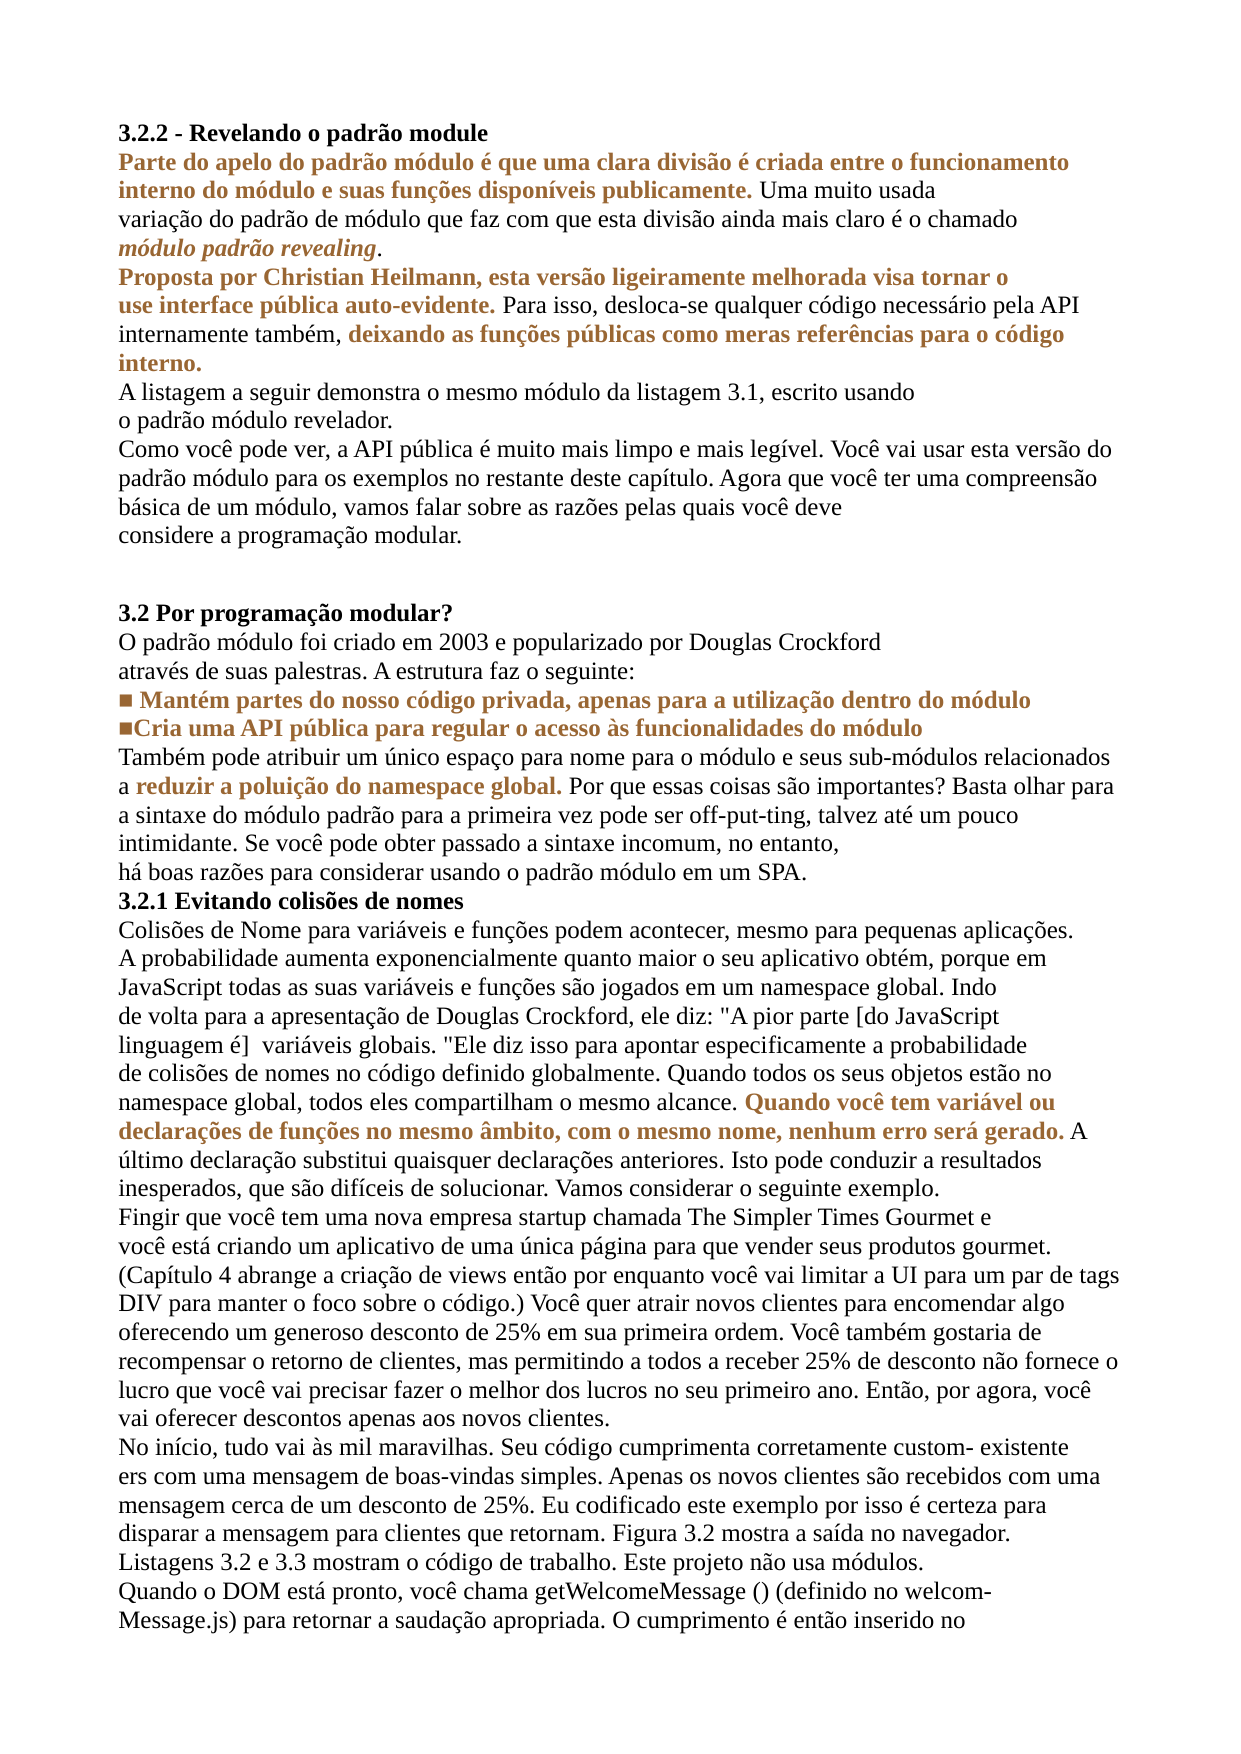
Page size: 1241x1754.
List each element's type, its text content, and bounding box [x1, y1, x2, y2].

text 3.2.2 - Revelando o padrão module Parte do apelo do padrão módulo é que uma clara divisão é criada entre o funcionamento interno do módulo e suas funções disponíveis publicamente. Uma muito usada variação do padrão de módulo que faz com que esta divisão ainda mais claro é o chamado módulo padrão revealing. Proposta por Christian Heilmann, esta versão ligeiramente melhorada visa tornar o use interface pública auto-evidente. Para isso, desloca-se qualquer código necessário pela API internamente também, deixando as funções públicas como meras referências para o código interno. A listagem a seguir demonstra o mesmo módulo da listagem 3.1, escrito usando o padrão módulo revelador. [118, 118, 1122, 434]
text Como você pode ver, a API pública é muito mais limpo e mais legível. Você vai usar esta versão do padrão módulo para os exemplos no restante deste capítulo. Agora que você ter uma compreensão básica de um módulo, vamos falar sobre as razões pelas quais você deve considere a programação modular. [118, 434, 1122, 549]
text 3.2 Por programação modular? O padrão módulo foi criado em 2003 e popularizado por Douglas Crockford através de suas palestras. A estrutura faz o seguinte: ■ Mantém partes do nosso código privada, apenas para a utilização dentro do módulo ■Cria uma API pública para regular o acesso às funcionalidades do módulo Também pode atribuir um único espaço para nome para o módulo e seus sub-módulos relacionados a reduzir a poluição do namespace global. Por que essas coisas são importantes? Basta olhar para a sintaxe do módulo padrão para a primeira vez pode ser off-put-ting, talvez até um pouco intimidante. Se você pode obter passado a sintaxe incomum, no entanto, há boas razões para considerar usando o padrão módulo em um SPA. 3.2.1 Evitando colisões de nomes Colisões de Nome para variáveis ​​e funções podem acontecer, mesmo para pequenas aplicações. A probabilidade aumenta exponencialmente quanto maior o seu aplicativo obtém, porque em JavaScript todas as suas variáveis ​​e funções são jogados em um namespace global. Indo de volta para a apresentação de Douglas Crockford, ele diz: "A pior parte [do JavaScript linguagem é] variáveis ​​globais. "Ele diz isso para apontar especificamente a probabilidade de colisões de nomes no código definido globalmente. Quando todos os seus objetos estão no namespace global, todos eles compartilham o mesmo alcance. Quando você tem variável ou declarações de funções no mesmo âmbito, com o mesmo nome, nenhum erro será gerado. A último declaração substitui quaisquer declarações anteriores. Isto pode conduzir a resultados inesperados, que são difíceis de solucionar. Vamos considerar o seguinte exemplo. Fingir que você tem uma nova empresa startup chamada The Simpler Times Gourmet e você está criando um aplicativo de uma única página para que vender seus produtos gourmet. (Capítulo 4 abrange a criação de views então por enquanto você vai limitar a UI para um par de tags DIV para manter o foco sobre o código.) Você quer atrair novos clientes para encomendar algo oferecendo um generoso desconto de 25% em sua primeira ordem. Você também gostaria de recompensar o retorno de clientes, mas permitindo a todos a receber 25% de desconto não fornece o lucro que você vai precisar fazer o melhor dos lucros no seu primeiro ano. Então, por agora, você vai oferecer descontos apenas aos novos clientes. No início, tudo vai às mil maravilhas. Seu código cumprimenta corretamente custom- existente ers com uma mensagem de boas-vindas simples. Apenas os novos clientes são recebidos com uma mensagem cerca de um desconto de 25%. Eu codificado este exemplo por isso é certeza para disparar a mensagem para clientes que retornam. Figura 3.2 mostra a saída no navegador. Listagens 3.2 e 3.3 mostram o código de trabalho. Este projeto não usa módulos. Quando o DOM está pronto, você chama getWelcomeMessage () (definido no welcom- Message.js) para retornar a saudação apropriada. O cumprimento é então inserido no [118, 598, 1122, 1633]
